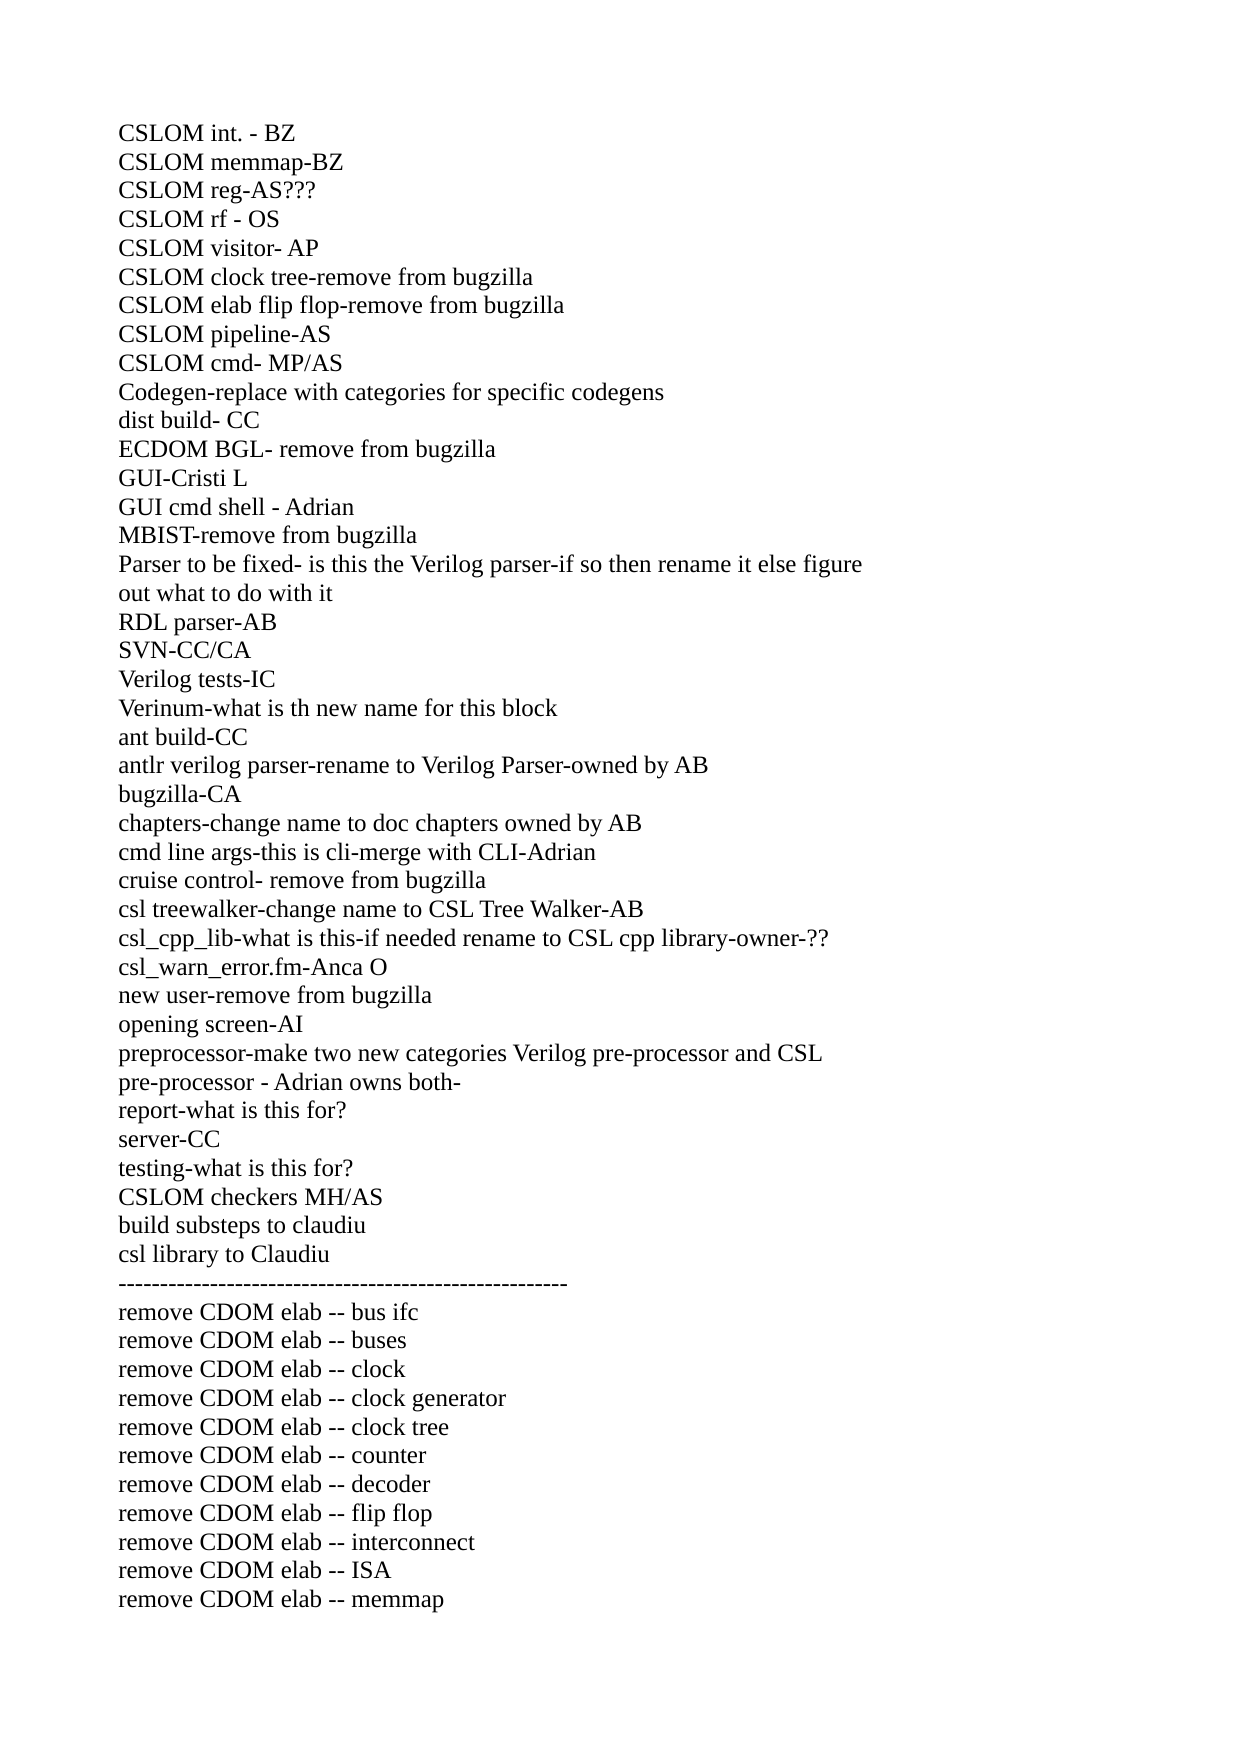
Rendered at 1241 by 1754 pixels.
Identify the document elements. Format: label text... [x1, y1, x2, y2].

text build substeps to claudiu [118, 1211, 1122, 1239]
text chapters-change name to doc chapters owned by AB [118, 808, 1122, 837]
text CSLOM elab flip flop-remove from bugzilla [118, 291, 1122, 319]
text remove CDOM elab -- counter [118, 1441, 1122, 1469]
text remove CDOM elab -- clock tree [118, 1412, 1122, 1441]
text server-CC [118, 1124, 1122, 1153]
text CSLOM reg-AS??? [118, 176, 1122, 204]
text Codegen-replace with categories for specific codegens [118, 377, 1122, 406]
text remove CDOM elab -- bus ifc [118, 1297, 1122, 1326]
text testing-what is this for? [118, 1153, 1122, 1182]
text new user-remove from bugzilla [118, 981, 1122, 1009]
text remove CDOM elab -- clock generator [118, 1383, 1122, 1412]
text opening screen-AI [118, 1009, 1122, 1038]
text remove CDOM elab -- memmap [118, 1584, 1122, 1613]
text remove CDOM elab -- flip flop [118, 1498, 1122, 1527]
text report-what is this for? [118, 1096, 1122, 1124]
text CSLOM pipeline-AS [118, 319, 1122, 348]
text CSLOM visitor- AP [118, 233, 1122, 262]
text cruise control- remove from bugzilla [118, 866, 1122, 894]
text csl treewalker-change name to CSL Tree Walker-AB [118, 894, 1122, 923]
text bugzilla-CA [118, 779, 1122, 808]
text cmd line args-this is cli-merge with CLI-Adrian [118, 837, 1122, 866]
text csl_cpp_lib-what is this-if needed rename to CSL cpp library-owner-?? [118, 923, 1122, 952]
text pre-processor - Adrian owns both- [118, 1067, 1122, 1096]
text remove CDOM elab -- clock [118, 1354, 1122, 1383]
text CSLOM cmd- MP/AS [118, 348, 1122, 377]
text Verinum-what is th new name for this block [118, 693, 1122, 722]
text Verilog tests-IC [118, 664, 1122, 693]
text out what to do with it [118, 578, 1122, 607]
text csl_warn_error.fm-Anca O [118, 952, 1122, 981]
text MBIST-remove from bugzilla [118, 521, 1122, 549]
text RDL parser-AB [118, 607, 1122, 636]
text GUI-Cristi L [118, 463, 1122, 492]
text CSLOM memmap-BZ [118, 147, 1122, 176]
text preprocessor-make two new categories Verilog pre-processor and CSL [118, 1038, 1122, 1067]
text remove CDOM elab -- interconnect [118, 1527, 1122, 1556]
text CSLOM rf - OS [118, 204, 1122, 233]
text remove CDOM elab -- decoder [118, 1469, 1122, 1498]
text CSLOM int. - BZ [118, 118, 1122, 147]
text SVN-CC/CA [118, 636, 1122, 664]
text remove CDOM elab -- buses [118, 1326, 1122, 1354]
text GUI cmd shell - Adrian [118, 492, 1122, 521]
text csl library to Claudiu [118, 1239, 1122, 1268]
text dist build- CC [118, 406, 1122, 434]
text CSLOM checkers MH/AS [118, 1182, 1122, 1211]
text antlr verilog parser-rename to Verilog Parser-owned by AB [118, 751, 1122, 779]
text Parser to be fixed- is this the Verilog parser-if so then rename it else figure [118, 549, 1122, 578]
text remove CDOM elab -- ISA [118, 1556, 1122, 1584]
text CSLOM clock tree-remove from bugzilla [118, 262, 1122, 291]
text ant build-CC [118, 722, 1122, 751]
text ------------------------------------------------------ [118, 1268, 1122, 1297]
text ECDOM BGL- remove from bugzilla [118, 434, 1122, 463]
